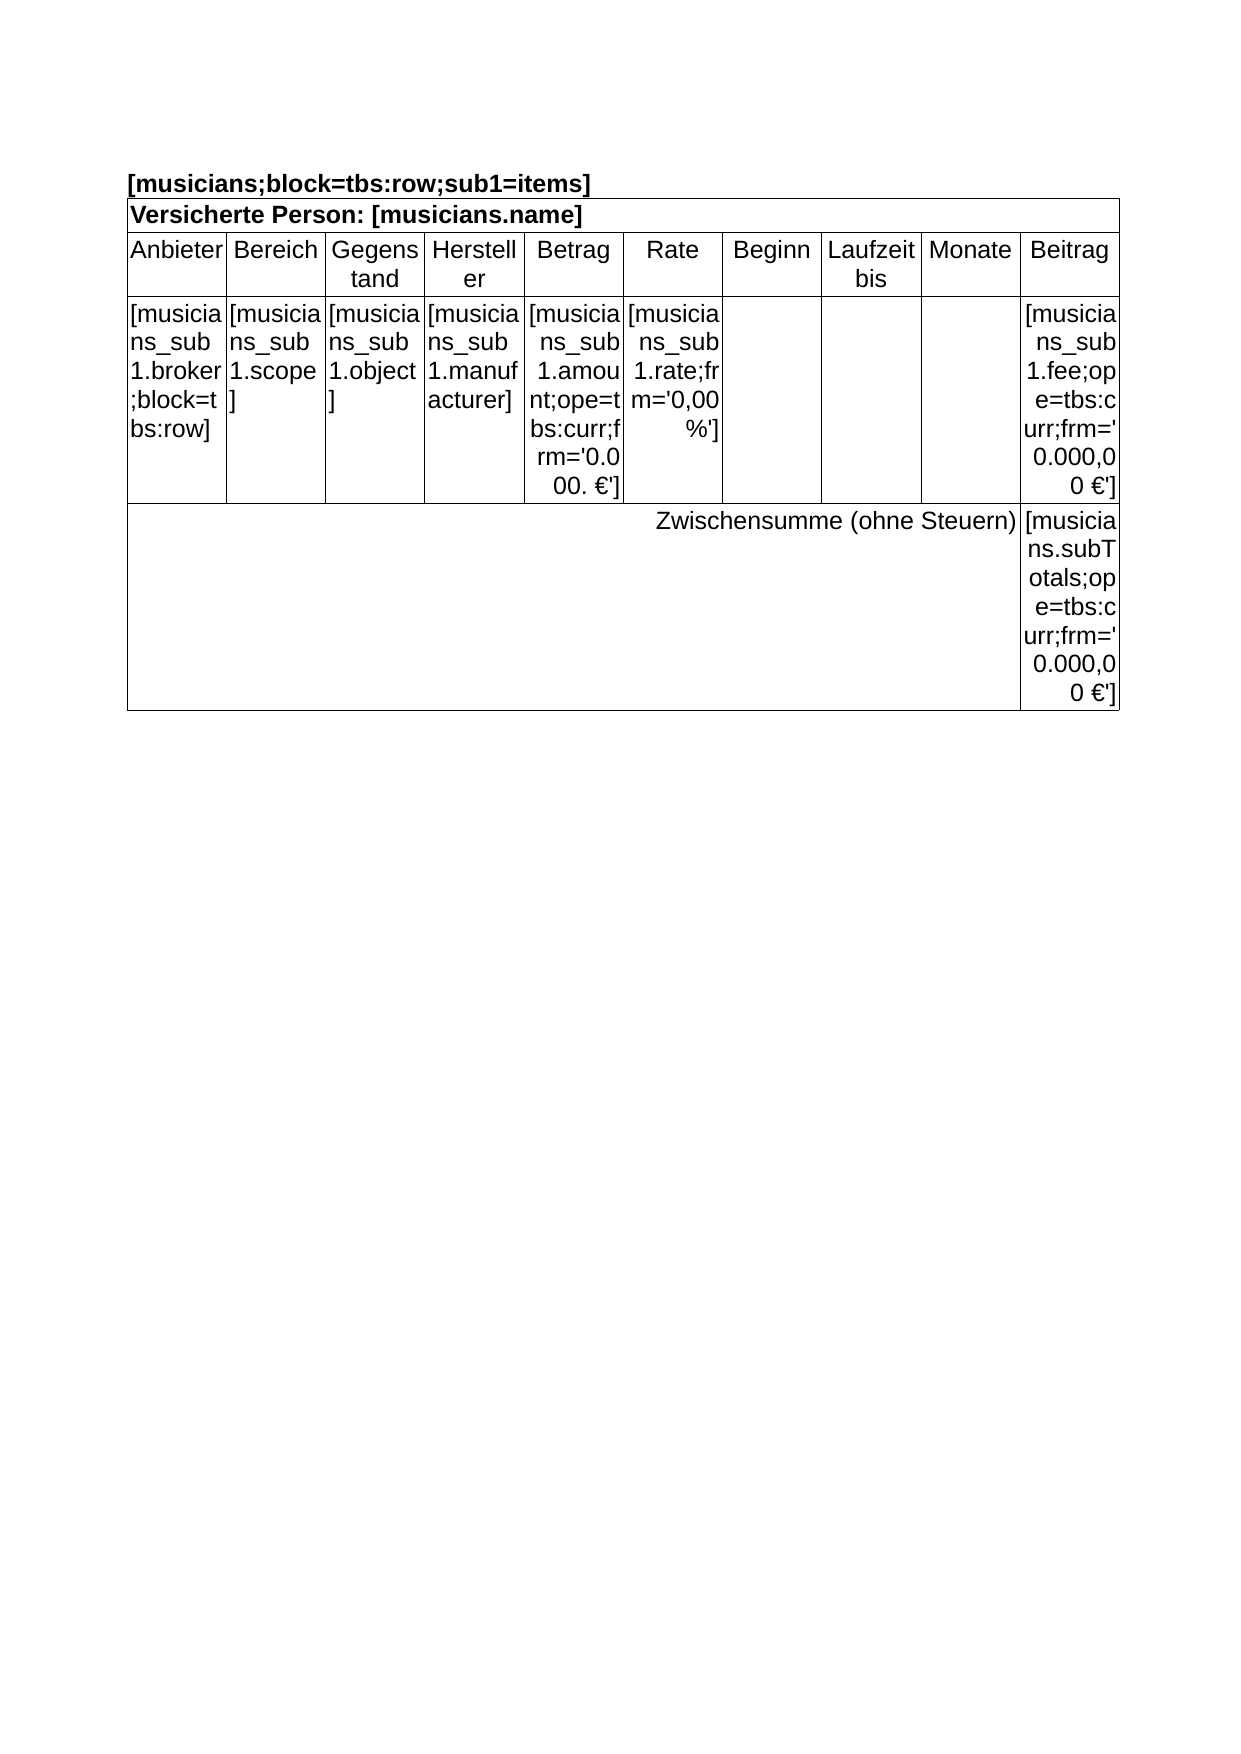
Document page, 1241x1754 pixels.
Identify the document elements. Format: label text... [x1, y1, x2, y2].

table_cell Monate [922, 233, 1020, 296]
table_cell [723, 297, 821, 503]
table_cell Rate [624, 233, 722, 296]
table_cell [musicians_sub1.fee;ope=tbs:curr;frm='0.000,00 €'] [1021, 297, 1119, 503]
table_cell Beginn [723, 233, 821, 296]
table_cell [musicians_sub1.object] [326, 297, 424, 503]
table_cell Hersteller [425, 233, 524, 296]
table_header [musicians;block=tbs:row;sub1=items] [124, 166, 1122, 713]
table_cell [922, 297, 1020, 503]
table_cell [musicians_sub1.broker;block=tbs:row] [128, 297, 226, 503]
table_cell [musicians.subTotals;ope=tbs:curr;frm='0.000,00 €'] [1021, 504, 1119, 710]
table_cell Bereich [227, 233, 325, 296]
table_cell [musicians_sub1.rate;frm='0,00 %'] [624, 297, 722, 503]
table_cell Beitrag [1021, 233, 1119, 296]
table_cell [musicians_sub1.amount;ope=tbs:curr;frm='0.000. €'] [525, 297, 623, 503]
table_cell Zwischensumme (ohne Steuern) [128, 504, 1020, 710]
table_cell [musicians_sub1.manufacturer] [425, 297, 524, 503]
table_cell Anbieter [128, 233, 226, 296]
table_cell Betrag [525, 233, 623, 296]
table_cell Laufzeit bis [822, 233, 921, 296]
table_cell Gegenstand [326, 233, 424, 296]
table_cell [822, 297, 921, 503]
table_cell [musicians_sub1.scope] [227, 297, 325, 503]
table_header Versicherte Person: [musicians.name] [128, 199, 1119, 232]
